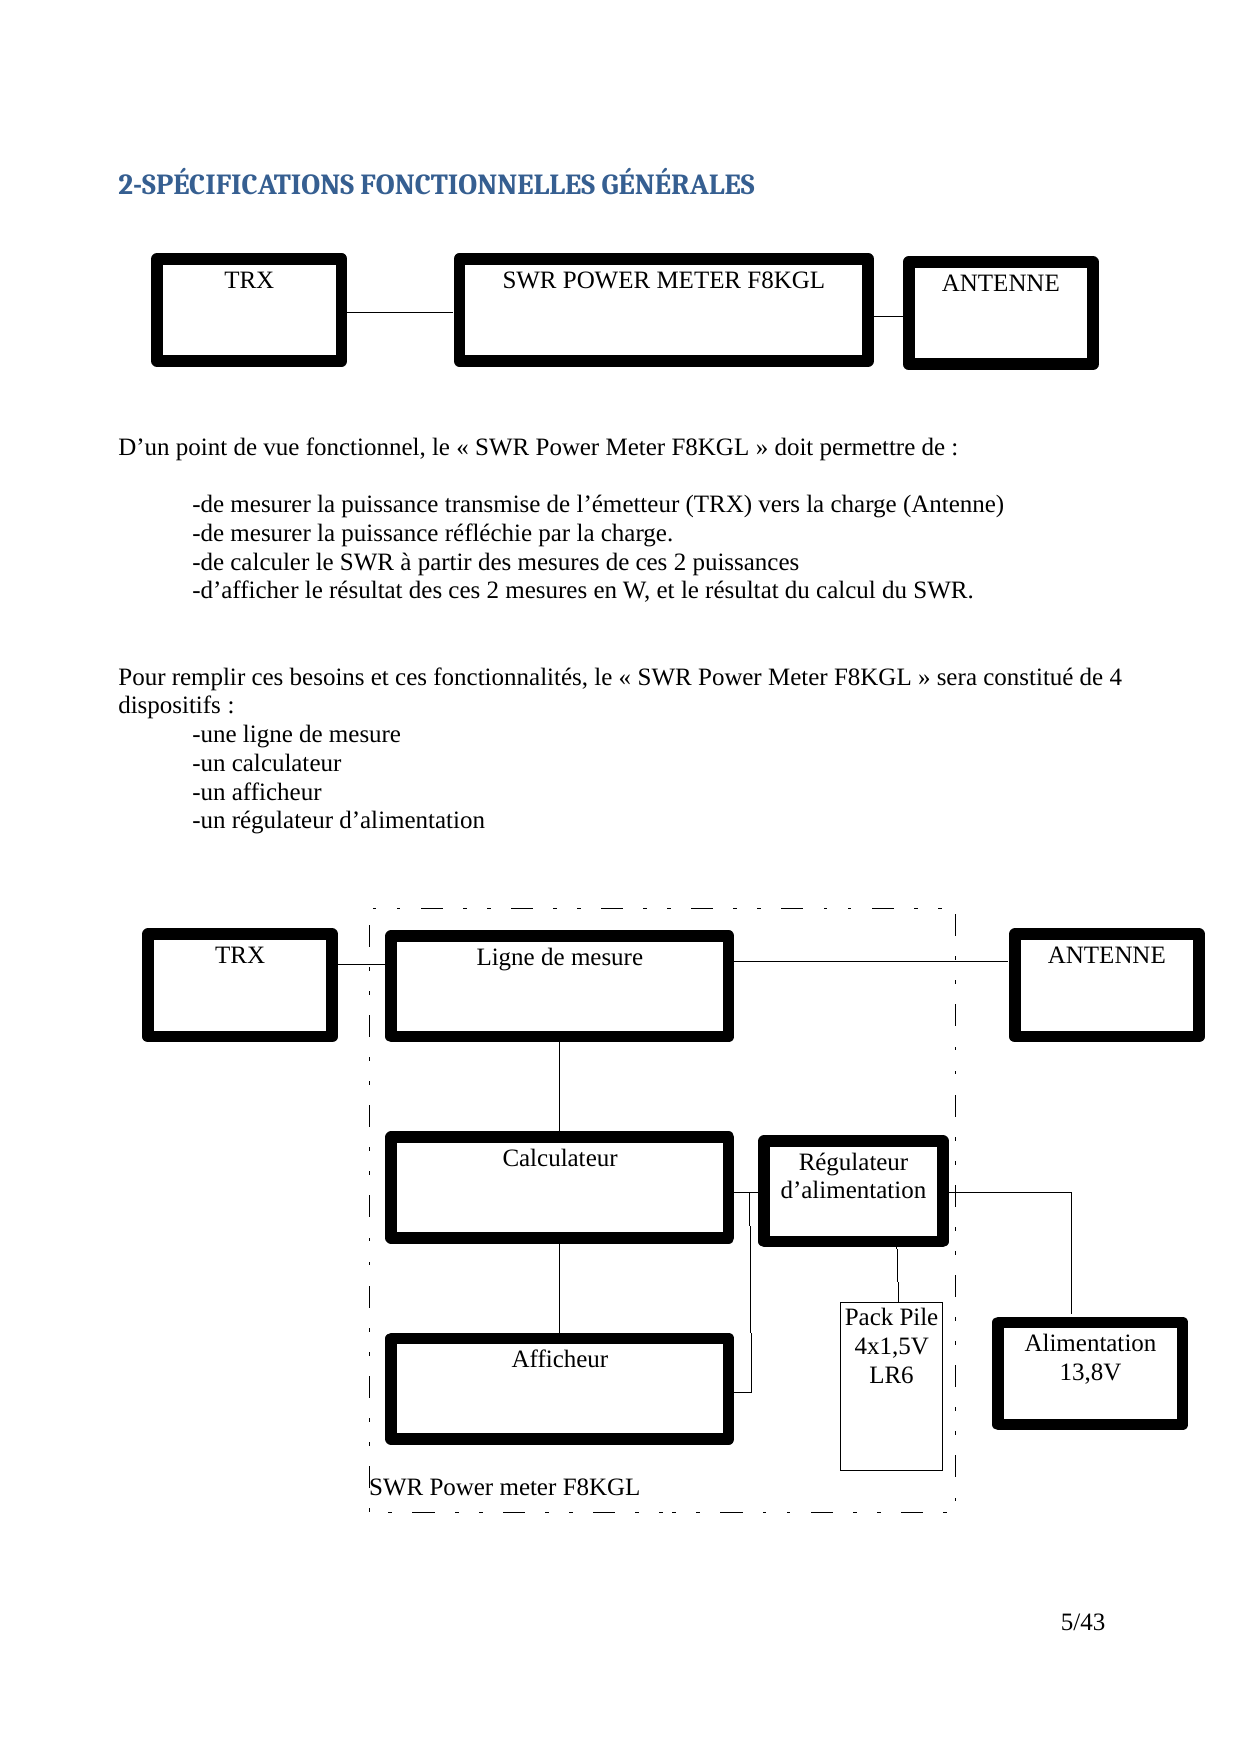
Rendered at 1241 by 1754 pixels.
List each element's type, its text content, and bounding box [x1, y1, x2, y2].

text -de calculer le SWR à partir des mesures de ces 2 puissances [118, 547, 1122, 575]
text -un régulateur d’alimentation [118, 805, 1122, 834]
text -de mesurer la puissance réfléchie par la charge. [118, 518, 1122, 547]
text -un calculateur [118, 748, 1122, 777]
text -une ligne de mesure [118, 719, 1122, 748]
text D’un point de vue fonctionnel, le « SWR Power Meter F8KGL » doit permettre de : [118, 432, 1122, 460]
text -un afficheur [118, 777, 1122, 805]
text -d’afficher le résultat des ces 2 mesures en W, et le résultat du calcul du SWR. [118, 575, 1122, 604]
text -de mesurer la puissance transmise de l’émetteur (TRX) vers la charge (Antenne) [118, 489, 1122, 518]
text Pour remplir ces besoins et ces fonctionnalités, le « SWR Power Meter F8KGL » sera constitué de 4 dispositifs : [118, 662, 1122, 719]
subtitle 2-SPÉCIFICATIONS FONCTIONNELLES GÉNÉRALES [118, 168, 1122, 202]
